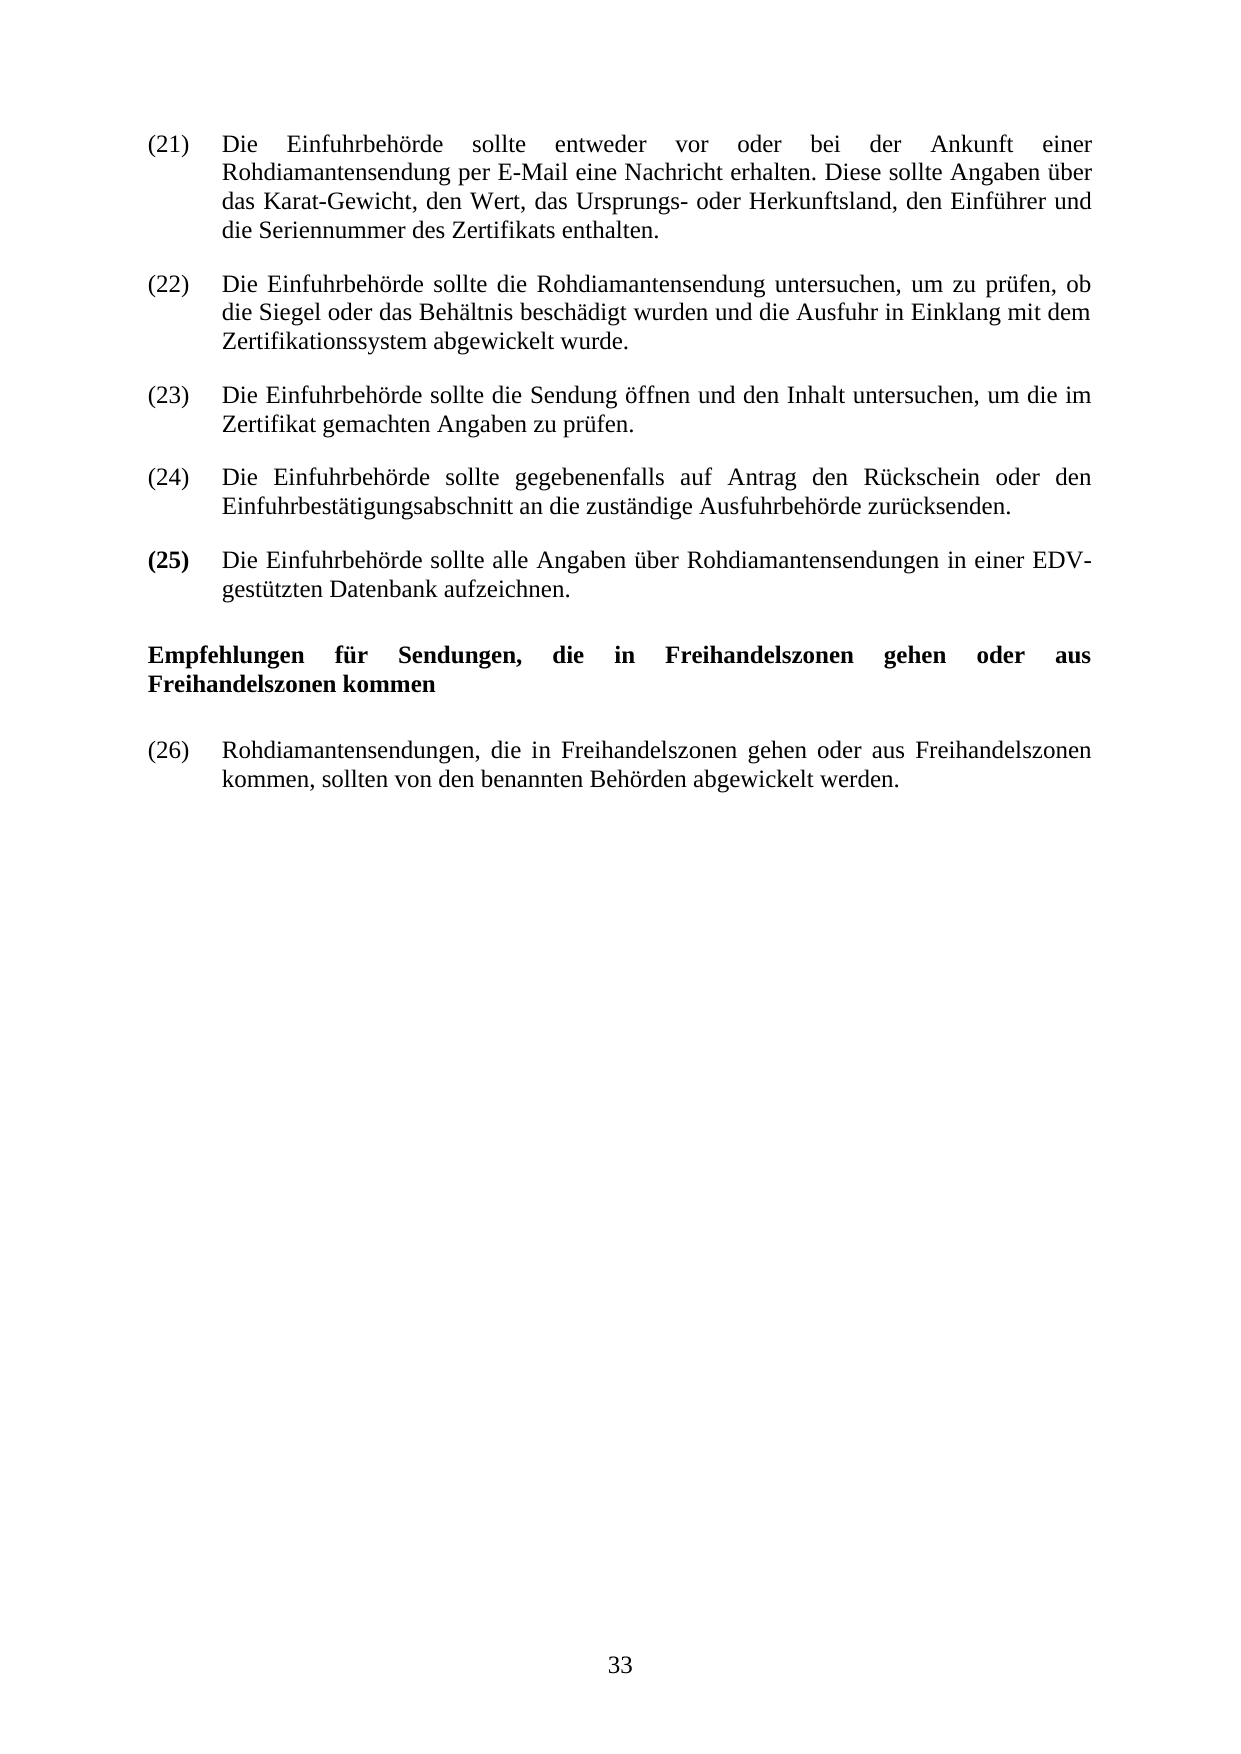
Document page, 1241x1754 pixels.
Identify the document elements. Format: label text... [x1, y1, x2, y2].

list Rohdiamantensendungen, die in Freihandelszonen gehen oder aus Freihandelszonen kommen, sollten von den benannten Behörden abgewickelt werden. [148, 735, 1092, 792]
list Die Einfuhrbehörde sollte alle Angaben über Rohdiamantensendungen in einer EDV-gestützten Datenbank aufzeichnen. [148, 545, 1092, 602]
list Die Einfuhrbehörde sollte entweder vor oder bei der Ankunft einer Rohdiamantensendung per E-Mail eine Nachricht erhalten. Diese sollte Angaben über das Karat-Gewicht, den Wert, das Ursprungs- oder Herkunftsland, den Einführer und die Seriennummer des Zertifikats enthalten. [148, 129, 1092, 244]
list Die Einfuhrbehörde sollte die Rohdiamantensendung untersuchen, um zu prüfen, ob die Siegel oder das Behältnis beschädigt wurden und die Ausfuhr in Einklang mit dem Zertifikationssystem abgewickelt wurde. [148, 269, 1092, 355]
list Die Einfuhrbehörde sollte die Sendung öffnen und den Inhalt untersuchen, um die im Zertifikat gemachten Angaben zu prüfen. [148, 380, 1092, 437]
text Empfehlungen für Sendungen, die in Freihandelszonen gehen oder aus Freihandelszonen kommen [148, 640, 1092, 697]
list Die Einfuhrbehörde sollte gegebenenfalls auf Antrag den Rückschein oder den Einfuhrbestätigungsabschnitt an die zuständige Ausfuhrbehörde zurücksenden. [148, 462, 1092, 520]
